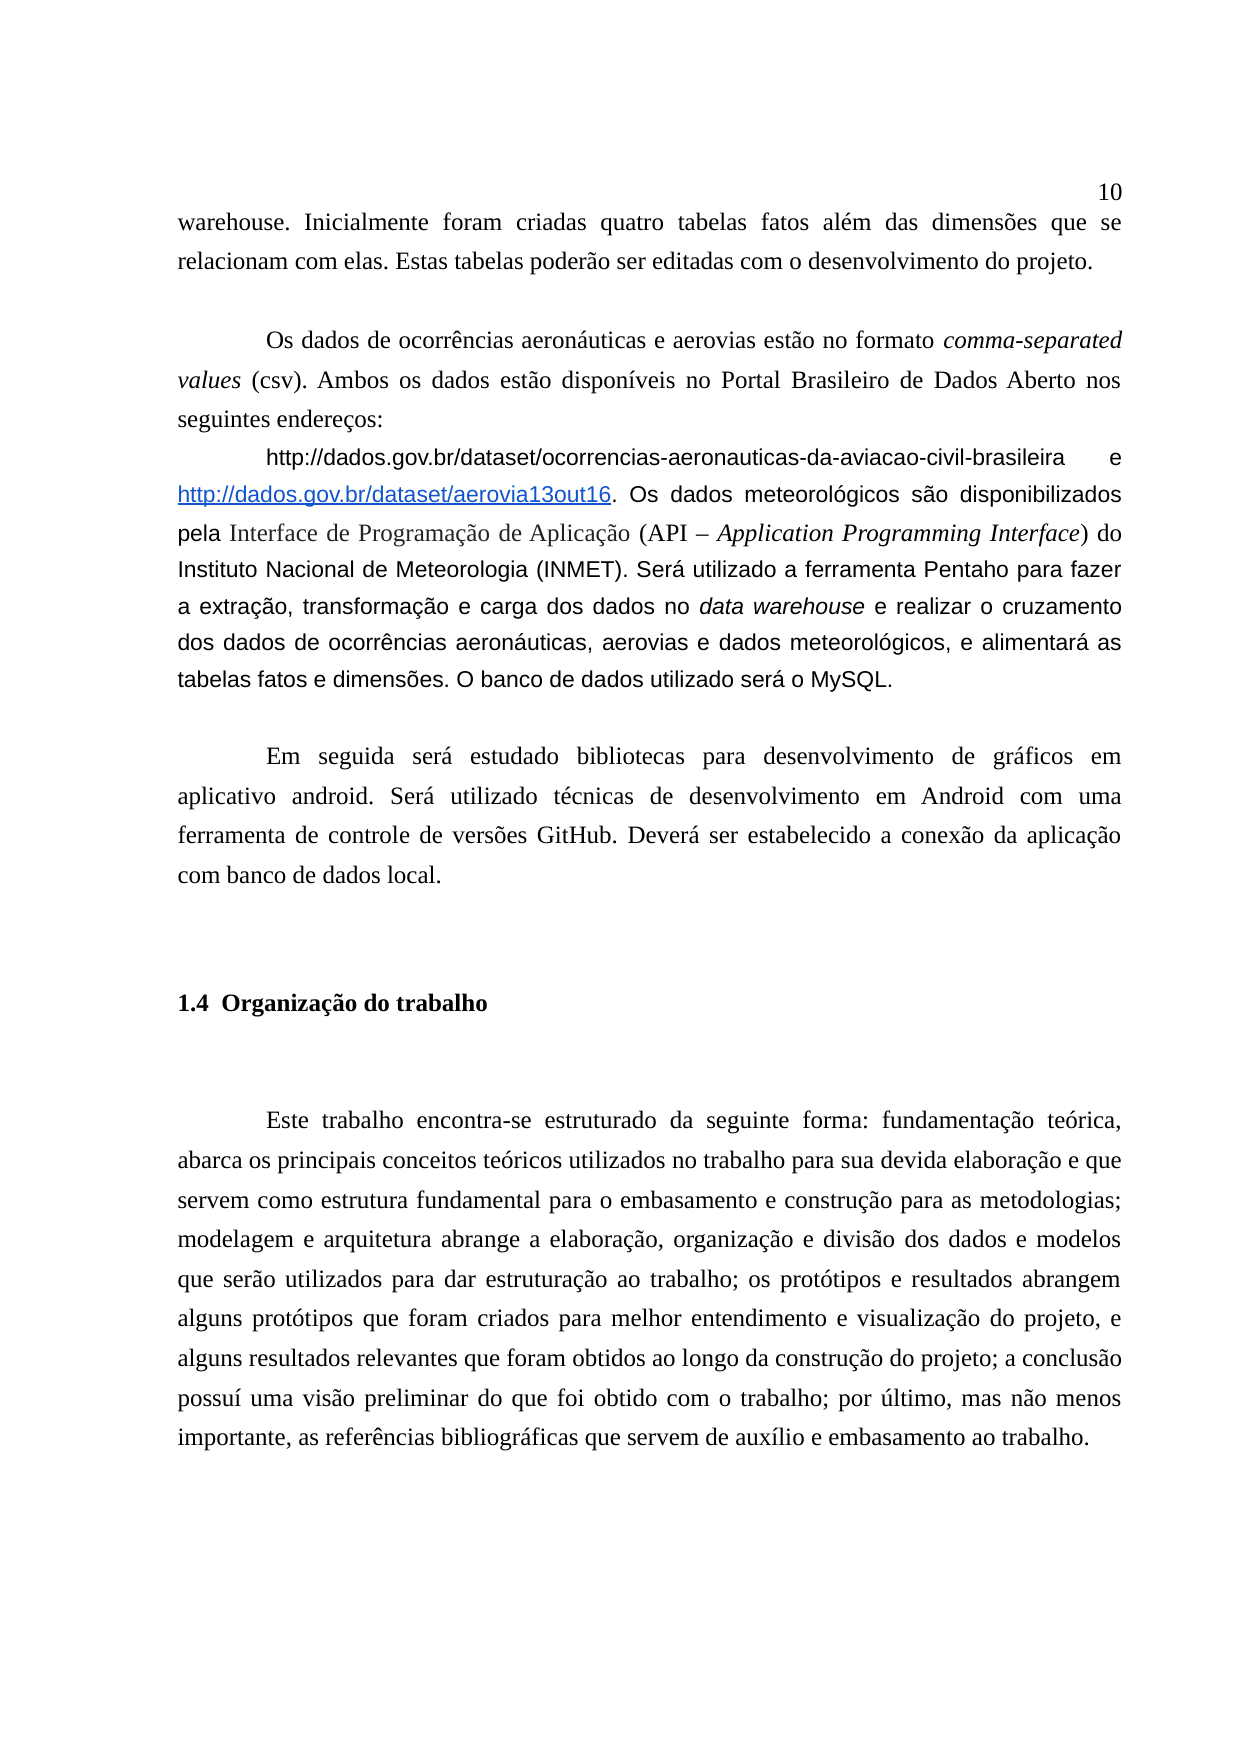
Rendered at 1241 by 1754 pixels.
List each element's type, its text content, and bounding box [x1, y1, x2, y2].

subtitle Organização do trabalho [177, 988, 1122, 1017]
text Este trabalho encontra-se estruturado da seguinte forma: fundamentação teórica, abarca os principais conceitos teóricos utilizados no trabalho para sua devida elaboração e que servem como estrutura fundamental para o embasamento e construção para as metodologias; modelagem e arquitetura abrange a elaboração, organização e divisão dos dados e modelos que serão utilizados para dar estruturação ao trabalho; os protótipos e resultados abrangem alguns protótipos que foram criados para melhor entendimento e visualização do projeto, e alguns resultados relevantes que foram obtidos ao longo da construção do projeto; a conclusão possuí uma visão preliminar do que foi obtido com o trabalho; por último, mas não menos importante, as referências bibliográficas que servem de auxílio e embasamento ao trabalho. [177, 1106, 1122, 1451]
text warehouse. Inicialmente foram criadas quatro tabelas fatos além das dimensões que se relacionam com elas. Estas tabelas poderão ser editadas com o desenvolvimento do projeto. [177, 207, 1122, 275]
text Os dados de ocorrências aeronáuticas e aerovias estão no formato comma-separated values (csv). Ambos os dados estão disponíveis no Portal Brasileiro de Dados Aberto nos seguintes endereços: [177, 325, 1122, 433]
text http://dados.gov.br/dataset/ocorrencias-aeronauticas-da-aviacao-civil-brasileira e http://dados.gov.br/dataset/aerovia13out16. Os dados meteorológicos são disponibilizados pela Interface de Programação de Aplicação (API – Application Programming Interface) do Instituto Nacional de Meteorologia (INMET). Será utilizado a ferramenta Pentaho para fazer a extração, transformação e carga dos dados no data warehouse e realizar o cruzamento dos dados de ocorrências aeronáuticas, aerovias e dados meteorológicos, e alimentará as tabelas fatos e dimensões. O banco de dados utilizado será o MySQL. [177, 444, 1122, 692]
text Em seguida será estudado bibliotecas para desenvolvimento de gráficos em aplicativo android. Será utilizado técnicas de desenvolvimento em Android com uma ferramenta de controle de versões GitHub. Deverá ser estabelecido a conexão da aplicação com banco de dados local. [177, 741, 1122, 889]
